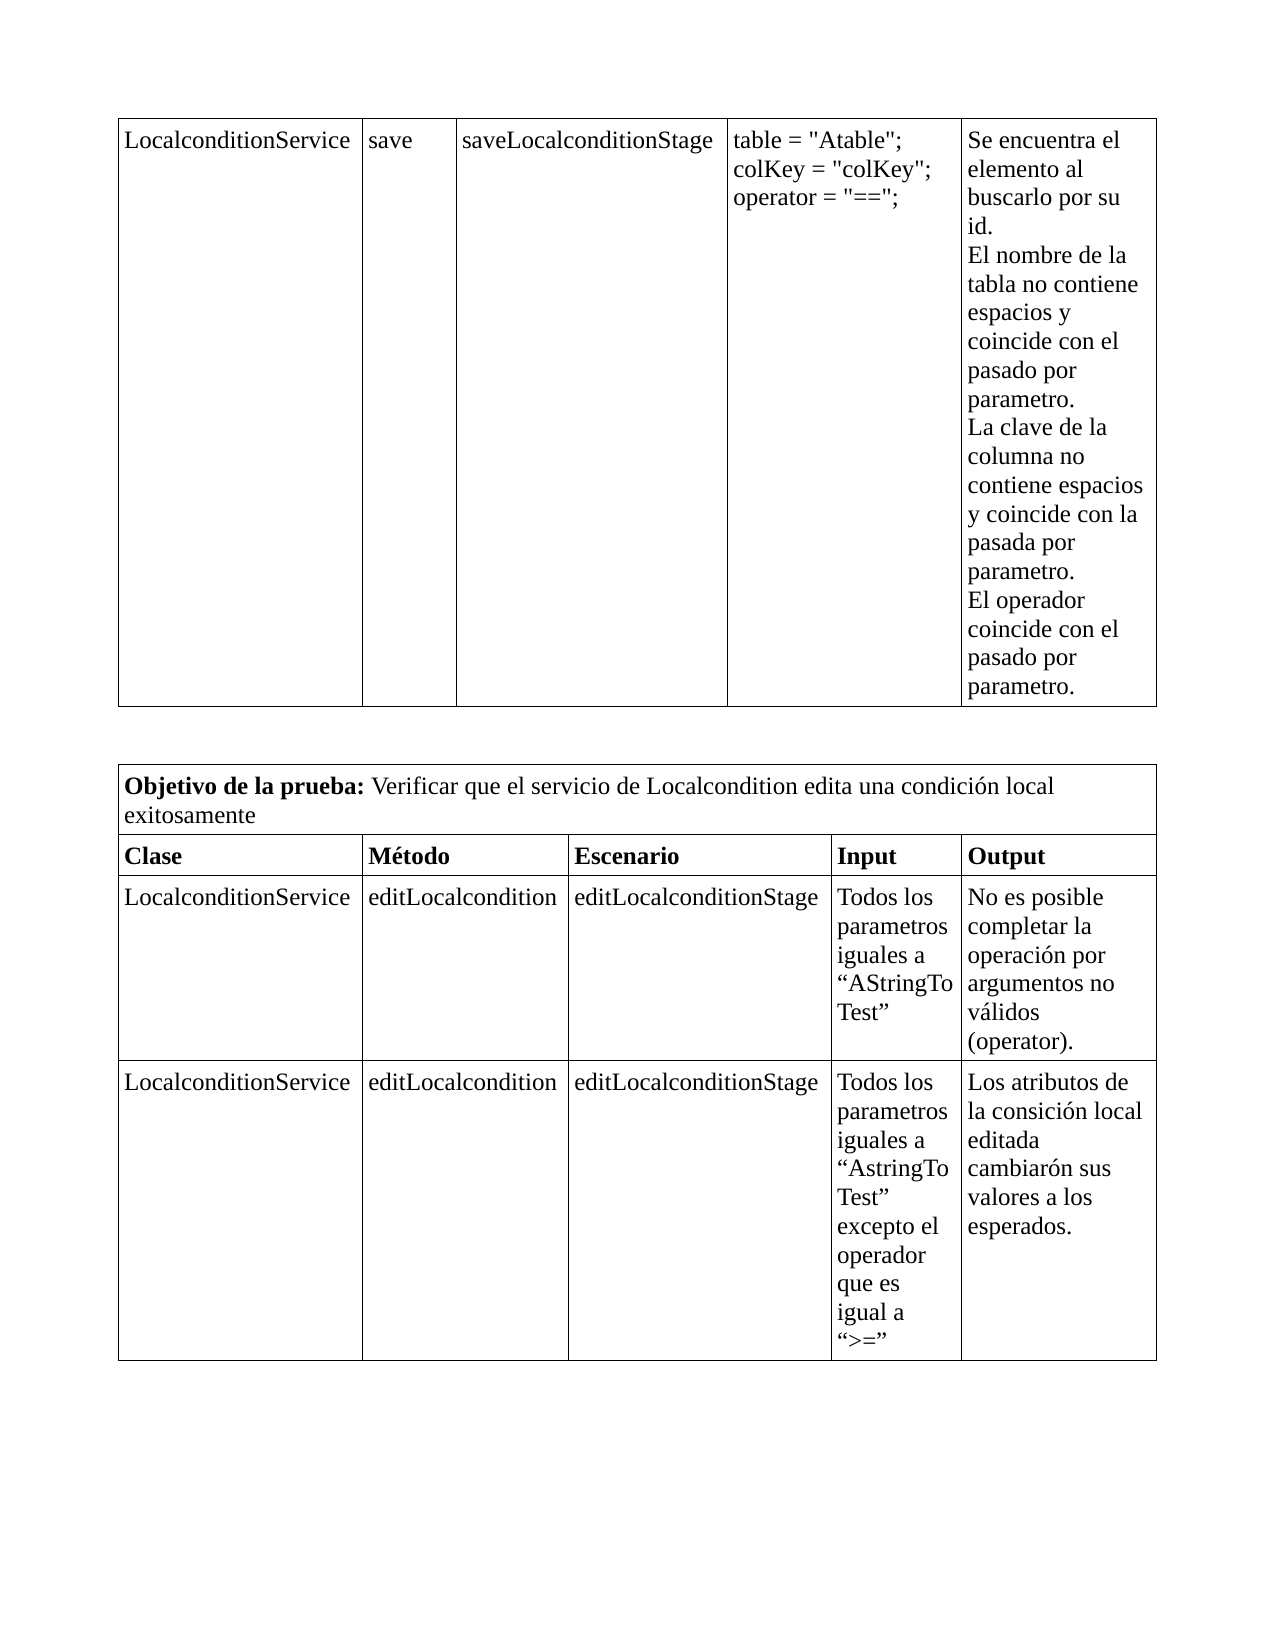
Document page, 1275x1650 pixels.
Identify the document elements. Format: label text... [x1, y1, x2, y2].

table_cell editLocalcondition [363, 1061, 568, 1360]
table_cell Output [962, 835, 1156, 875]
table_cell LocalconditionService [119, 119, 362, 706]
table_cell table = "Atable"; colKey = "colKey"; operator = "=="; [728, 119, 961, 706]
table_cell LocalconditionService [119, 1061, 362, 1360]
table_cell Los atributos de la consición local editada cambiarón sus valores a los esperados. [962, 1061, 1156, 1360]
table_cell Escenario [569, 835, 831, 875]
table_cell Se encuentra el elemento al buscarlo por su id. El nombre de la tabla no contiene espacios y coincide con el pasado por parametro. La clave de la columna no contiene espacios y coincide con la pasada por parametro. El operador coincide con el pasado por parametro. [962, 119, 1156, 706]
table_cell No es posible completar la operación por argumentos no válidos (operator). [962, 876, 1156, 1060]
table_cell Todos los parametros iguales a “AstringToTest” excepto el operador que es igual a “>=” [832, 1061, 961, 1360]
table_cell Método [363, 835, 568, 875]
table_cell save [363, 119, 456, 706]
table_cell Input [832, 835, 961, 875]
table_cell editLocalconditionStage [569, 876, 831, 1060]
table_header Objetivo de la prueba: Verificar que el servicio de Localcondition edita una condición local exitosamente [119, 765, 1156, 834]
table_cell saveLocalconditionStage [457, 119, 727, 706]
table_cell editLocalcondition [363, 876, 568, 1060]
table_cell editLocalconditionStage [569, 1061, 831, 1360]
table_cell Todos los parametros iguales a “AStringToTest” [832, 876, 961, 1060]
table_cell LocalconditionService [119, 876, 362, 1060]
table_cell Clase [119, 835, 362, 875]
